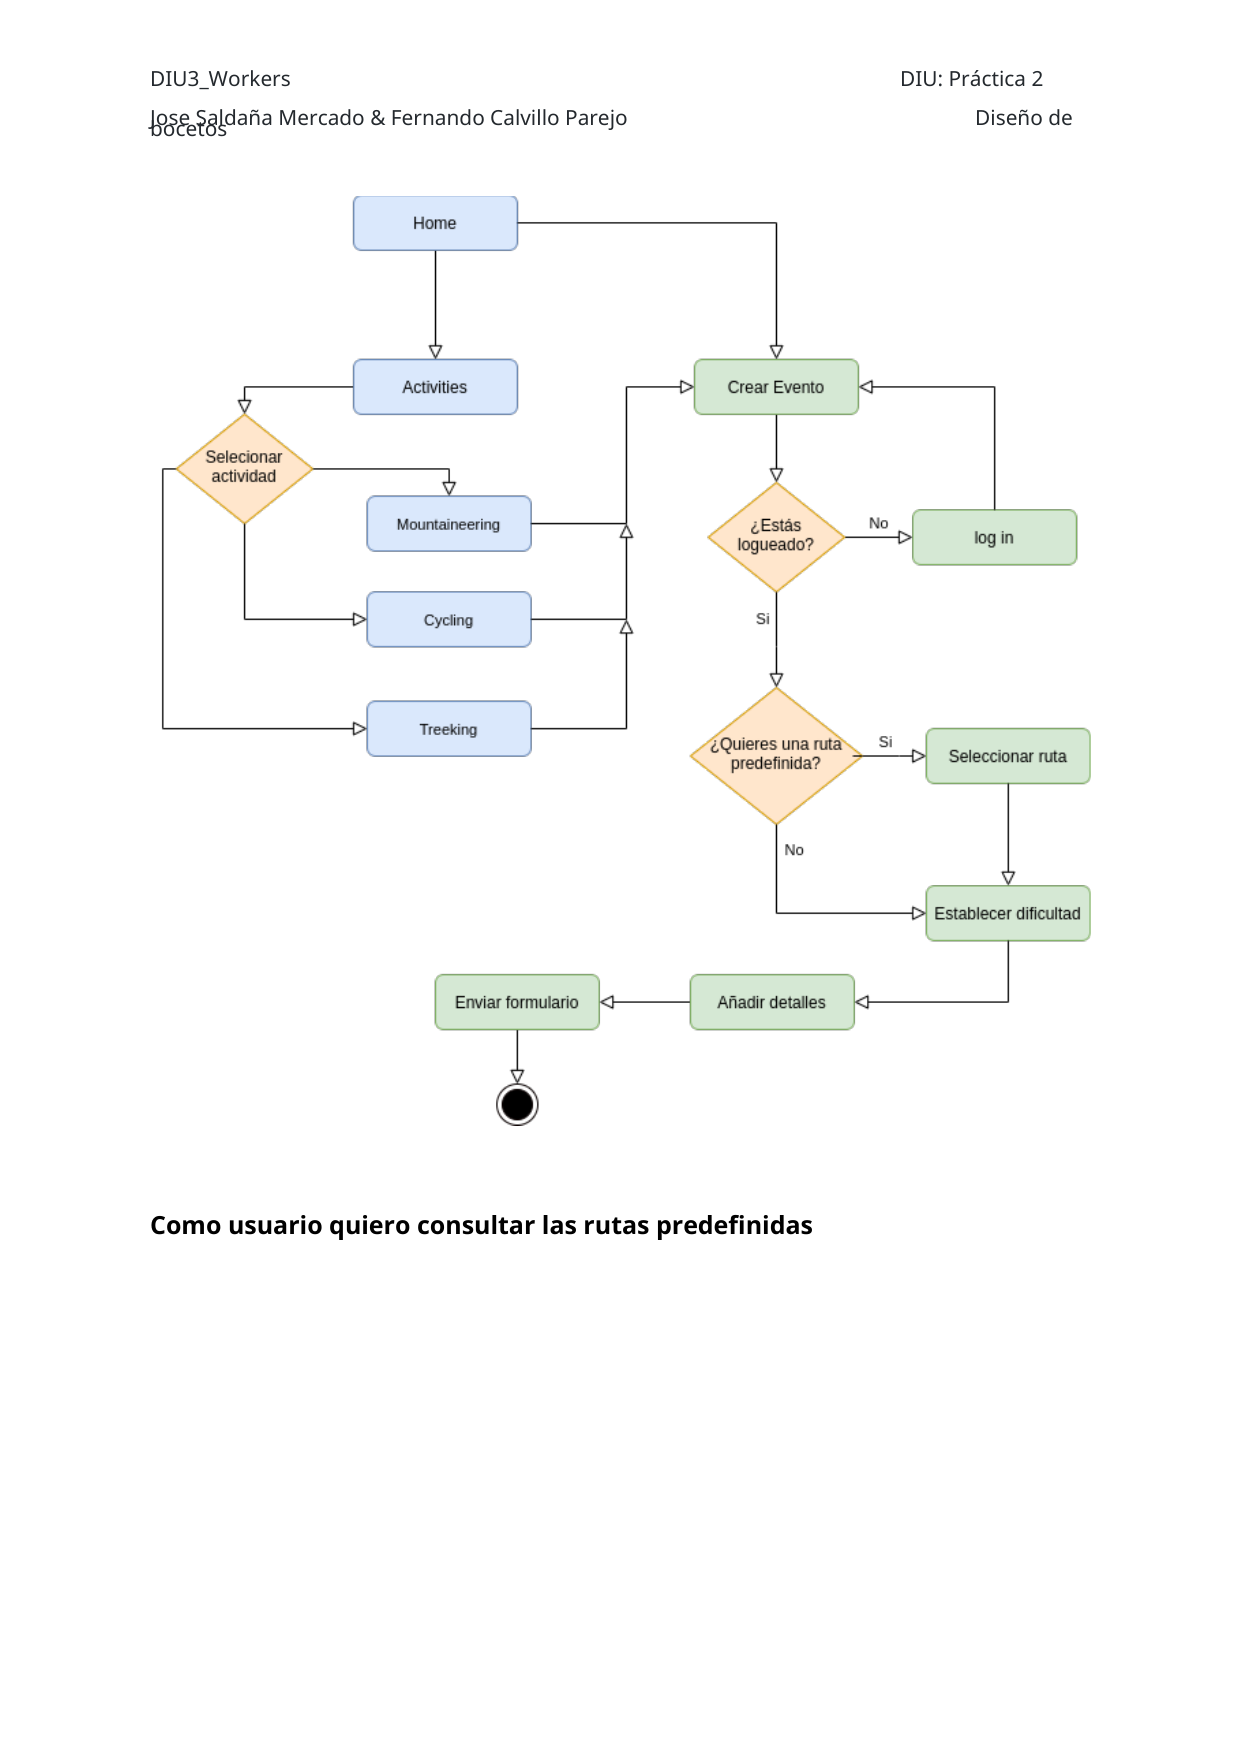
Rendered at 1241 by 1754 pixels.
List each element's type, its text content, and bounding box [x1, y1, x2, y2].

picture [150, 196, 1091, 1126]
text Como usuario quiero consultar las rutas predefinidas [150, 1207, 1090, 1241]
